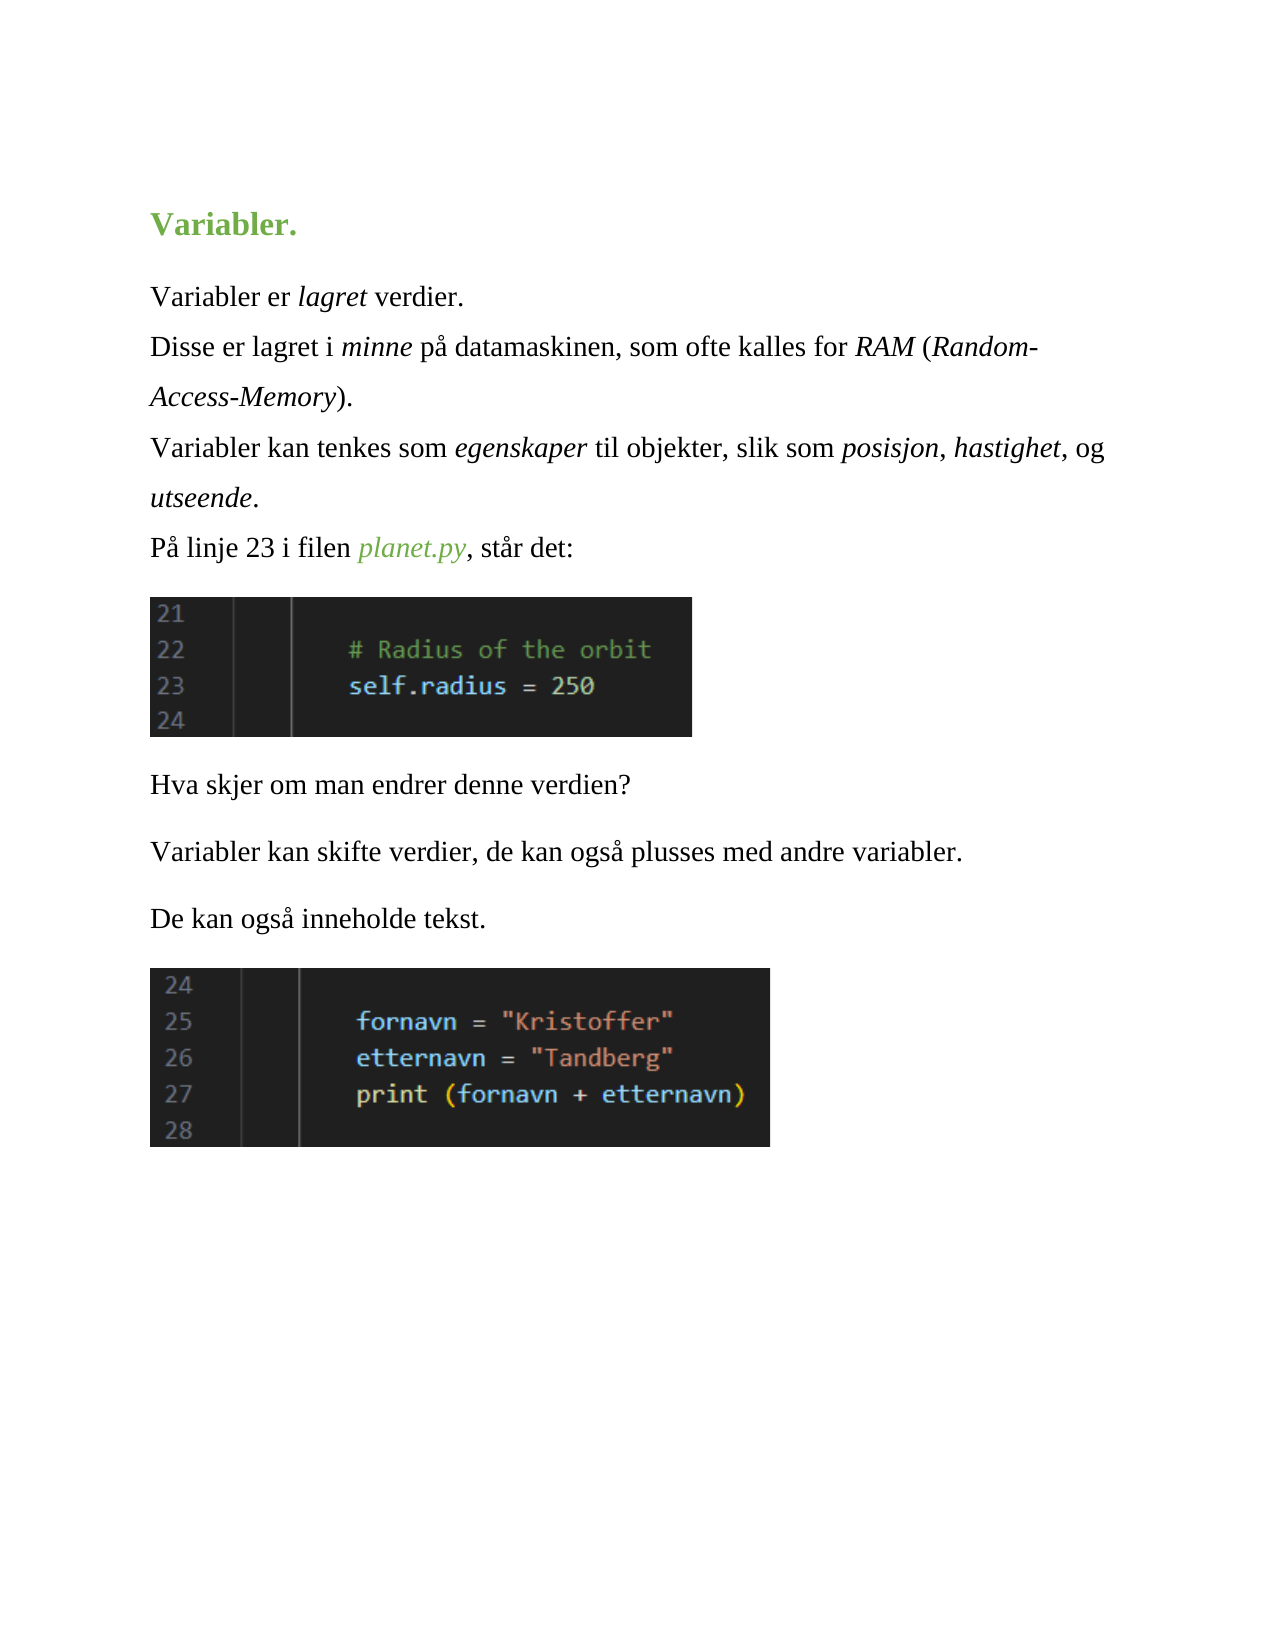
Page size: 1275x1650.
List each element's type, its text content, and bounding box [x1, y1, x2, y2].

text De kan også inneholde tekst. [150, 901, 1125, 934]
picture [150, 968, 771, 1147]
picture [150, 597, 693, 737]
text Variabler. [150, 205, 1125, 243]
text Variabler er lagret verdier. Disse er lagret i minne på datamaskinen, som ofte kalles for RAM (Random-Access-Memory). Variabler kan tenkes som egenskaper til objekter, slik som posisjon, hastighet, og utseende. På linje 23 i filen planet.py, står det: [150, 279, 1125, 564]
text Variabler kan skifte verdier, de kan også plusses med andre variabler. [150, 834, 1125, 868]
text Hva skjer om man endrer denne verdien? [150, 767, 1125, 801]
